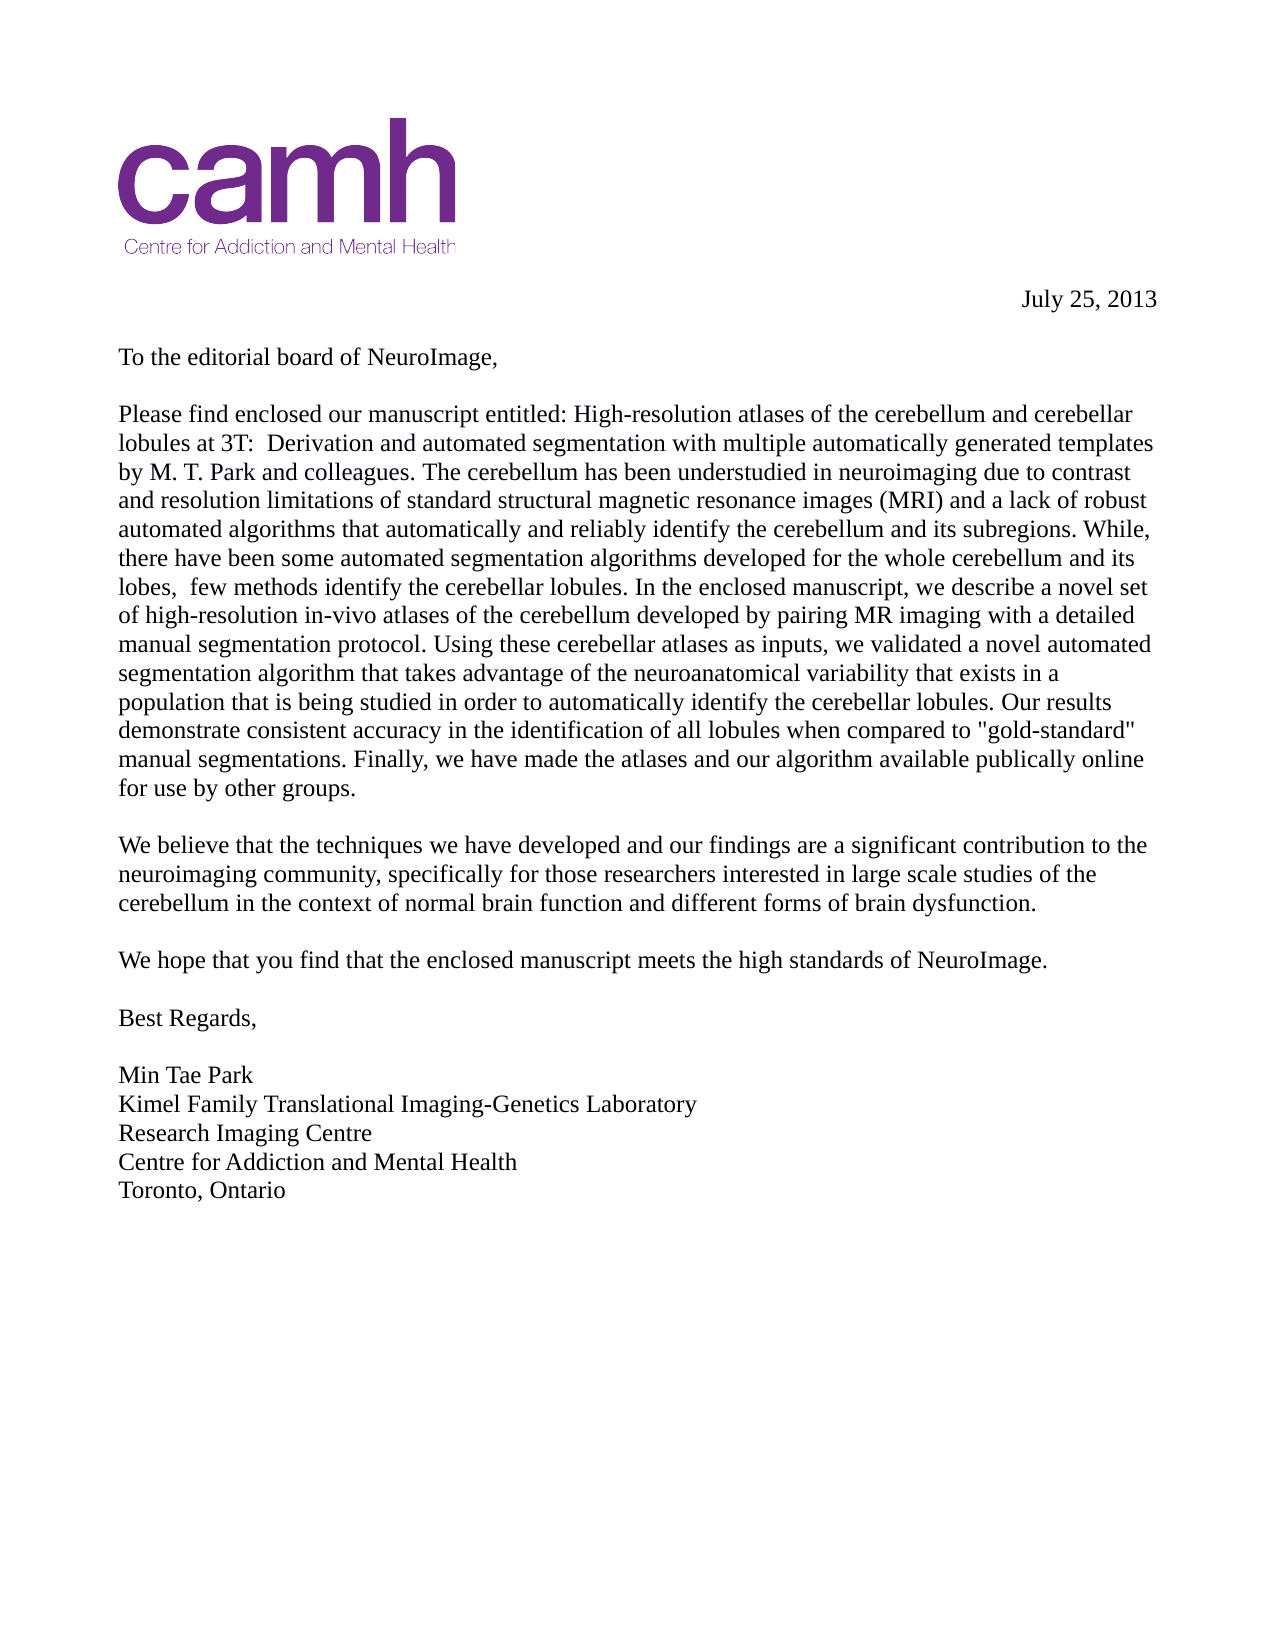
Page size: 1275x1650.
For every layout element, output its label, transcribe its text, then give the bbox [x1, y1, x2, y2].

text Research Imaging Centre [118, 1118, 1157, 1147]
text Min Tae Park [118, 1060, 1157, 1089]
text We believe that the techniques we have developed and our findings are a significant contribution to the neuroimaging community, specifically for those researchers interested in large scale studies of the cerebellum in the context of normal brain function and different forms of brain dysfunction. [118, 830, 1157, 917]
text To the editorial board of NeuroImage, [118, 342, 1157, 370]
picture [118, 118, 455, 254]
text Centre for Addiction and Mental Health [118, 1147, 1157, 1175]
text We hope that you find that the enclosed manuscript meets the high standards of NeuroImage. [118, 945, 1157, 974]
text Please find enclosed our manuscript entitled: High-resolution atlases of the cerebellum and cerebellar lobules at 3T: Derivation and automated segmentation with multiple automatically generated templates by M. T. Park and colleagues. The cerebellum has been understudied in neuroimaging due to contrast and resolution limitations of standard structural magnetic resonance images (MRI) and a lack of robust automated algorithms that automatically and reliably identify the cerebellum and its subregions. While, there have been some automated segmentation algorithms developed for the whole cerebellum and its lobes, few methods identify the cerebellar lobules. In the enclosed manuscript, we describe a novel set of high-resolution in-vivo atlases of the cerebellum developed by pairing MR imaging with a detailed manual segmentation protocol. Using these cerebellar atlases as inputs, we validated a novel automated segmentation algorithm that takes advantage of the neuroanatomical variability that exists in a population that is being studied in order to automatically identify the cerebellar lobules. Our results demonstrate consistent accuracy in the identification of all lobules when compared to "gold-standard" manual segmentations. Finally, we have made the atlases and our algorithm available publically online for use by other groups. [118, 399, 1157, 802]
text Kimel Family Translational Imaging-Genetics Laboratory [118, 1089, 1157, 1118]
text Best Regards, [118, 1003, 1157, 1032]
text Toronto, Ontario [118, 1175, 1157, 1204]
text July 25, 2013 [118, 284, 1157, 313]
